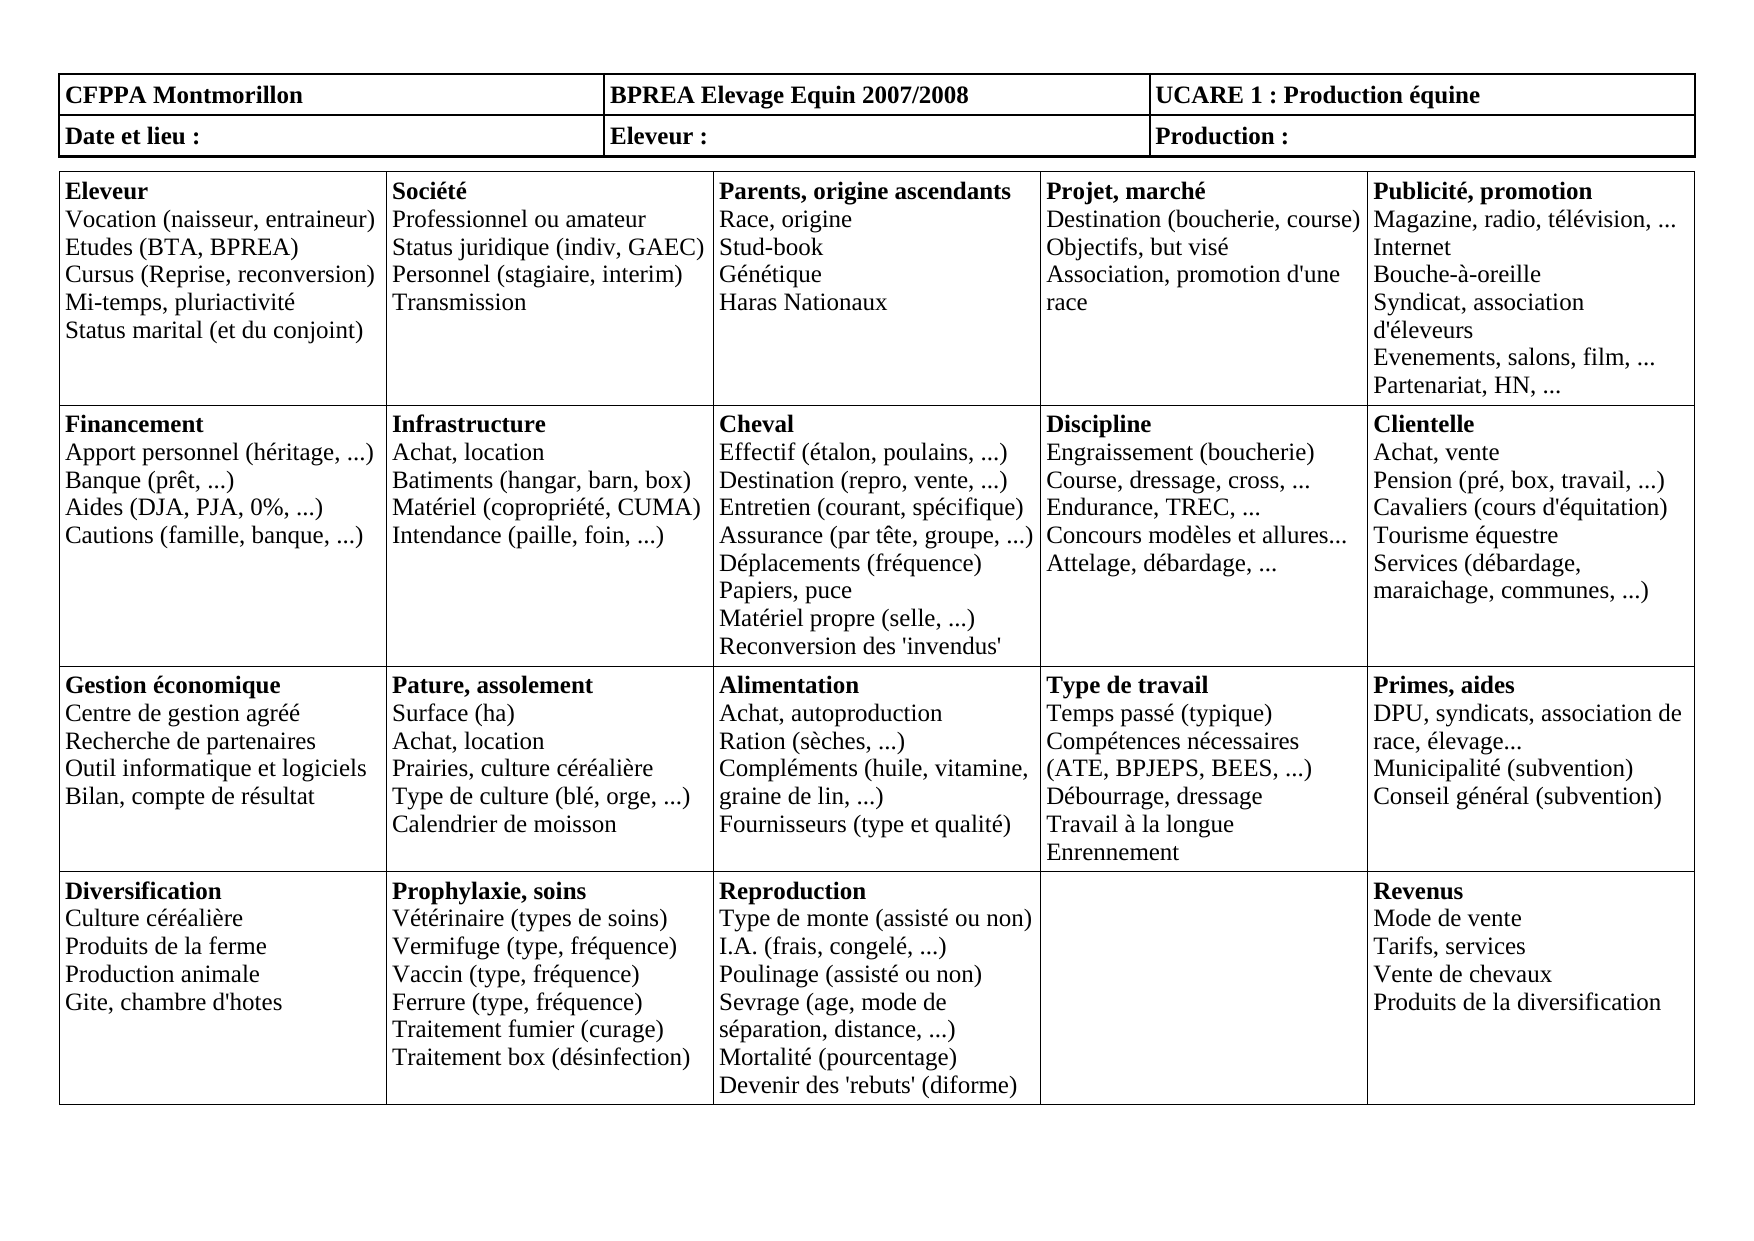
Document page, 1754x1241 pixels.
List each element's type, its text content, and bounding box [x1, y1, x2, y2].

table_cell Alimentation Achat, autoproduction Ration (sèches, ...) Compléments (huile, vitamine, graine de lin, ...) Fournisseurs (type et qualité) [714, 667, 1040, 871]
table_header Parents, origine ascendants Race, origine Stud-book Génétique Haras Nationaux [714, 172, 1040, 404]
table_header BPREA Elevage Equin 2007/2008 [605, 75, 1149, 114]
table_cell Primes, aides DPU, syndicats, association de race, élevage... Municipalité (subvention) Conseil général (subvention) [1368, 667, 1694, 871]
table_cell Clientelle Achat, vente Pension (pré, box, travail, ...) Cavaliers (cours d'équitation) Tourisme équestre Services (débardage, maraichage, communes, ...) [1368, 406, 1694, 666]
table_header CFPPA Montmorillon [60, 75, 603, 114]
table_cell Type de travail Temps passé (typique) Compétences nécessaires (ATE, BPJEPS, BEES, ...) Débourrage, dressage Travail à la longue Enrennement [1041, 667, 1367, 871]
table_cell Diversification Culture céréalière Produits de la ferme Production animale Gite, chambre d'hotes [60, 872, 386, 1104]
table_header Eleveur Vocation (naisseur, entraineur) Etudes (BTA, BPREA) Cursus (Reprise, reconversion) Mi-temps, pluriactivité Status marital (et du conjoint) [60, 172, 386, 404]
table_cell Gestion économique Centre de gestion agréé Recherche de partenaires Outil informatique et logiciels Bilan, compte de résultat [60, 667, 386, 871]
table_header Projet, marché Destination (boucherie, course) Objectifs, but visé Association, promotion d'une race [1041, 172, 1367, 404]
table_cell Financement Apport personnel (héritage, ...) Banque (prêt, ...) Aides (DJA, PJA, 0%, ...) Cautions (famille, banque, ...) [60, 406, 386, 666]
table_cell Discipline Engraissement (boucherie) Course, dressage, cross, ... Endurance, TREC, ... Concours modèles et allures... Attelage, débardage, ... [1041, 406, 1367, 666]
table_cell Pature, assolement Surface (ha) Achat, location Prairies, culture céréalière Type de culture (blé, orge, ...) Calendrier de moisson [387, 667, 713, 871]
table_cell Prophylaxie, soins Vétérinaire (types de soins) Vermifuge (type, fréquence) Vaccin (type, fréquence) Ferrure (type, fréquence) Traitement fumier (curage) Traitement box (désinfection) [387, 872, 713, 1104]
table_cell Date et lieu : [60, 116, 603, 155]
table_cell Reproduction Type de monte (assisté ou non) I.A. (frais, congelé, ...) Poulinage (assisté ou non) Sevrage (age, mode de séparation, distance, ...) Mortalité (pourcentage) Devenir des 'rebuts' (diforme) [714, 872, 1040, 1104]
table_cell Infrastructure Achat, location Batiments (hangar, barn, box) Matériel (copropriété, CUMA) Intendance (paille, foin, ...) [387, 406, 713, 666]
table_cell Cheval Effectif (étalon, poulains, ...) Destination (repro, vente, ...) Entretien (courant, spécifique) Assurance (par tête, groupe, ...) Déplacements (fréquence) Papiers, puce Matériel propre (selle, ...) Reconversion des 'invendus' [714, 406, 1040, 666]
table_cell Revenus Mode de vente Tarifs, services Vente de chevaux Produits de la diversification [1368, 872, 1694, 1104]
table_cell [1041, 872, 1367, 1104]
table_cell Eleveur : [605, 116, 1149, 155]
table_header UCARE 1 : Production équine [1151, 75, 1694, 114]
table_header Publicité, promotion Magazine, radio, télévision, ... Internet Bouche-à-oreille Syndicat, association d'éleveurs Evenements, salons, film, ... Partenariat, HN, ... [1368, 172, 1694, 404]
table_cell Production : [1151, 116, 1694, 155]
table_header Société Professionnel ou amateur Status juridique (indiv, GAEC) Personnel (stagiaire, interim) Transmission [387, 172, 713, 404]
